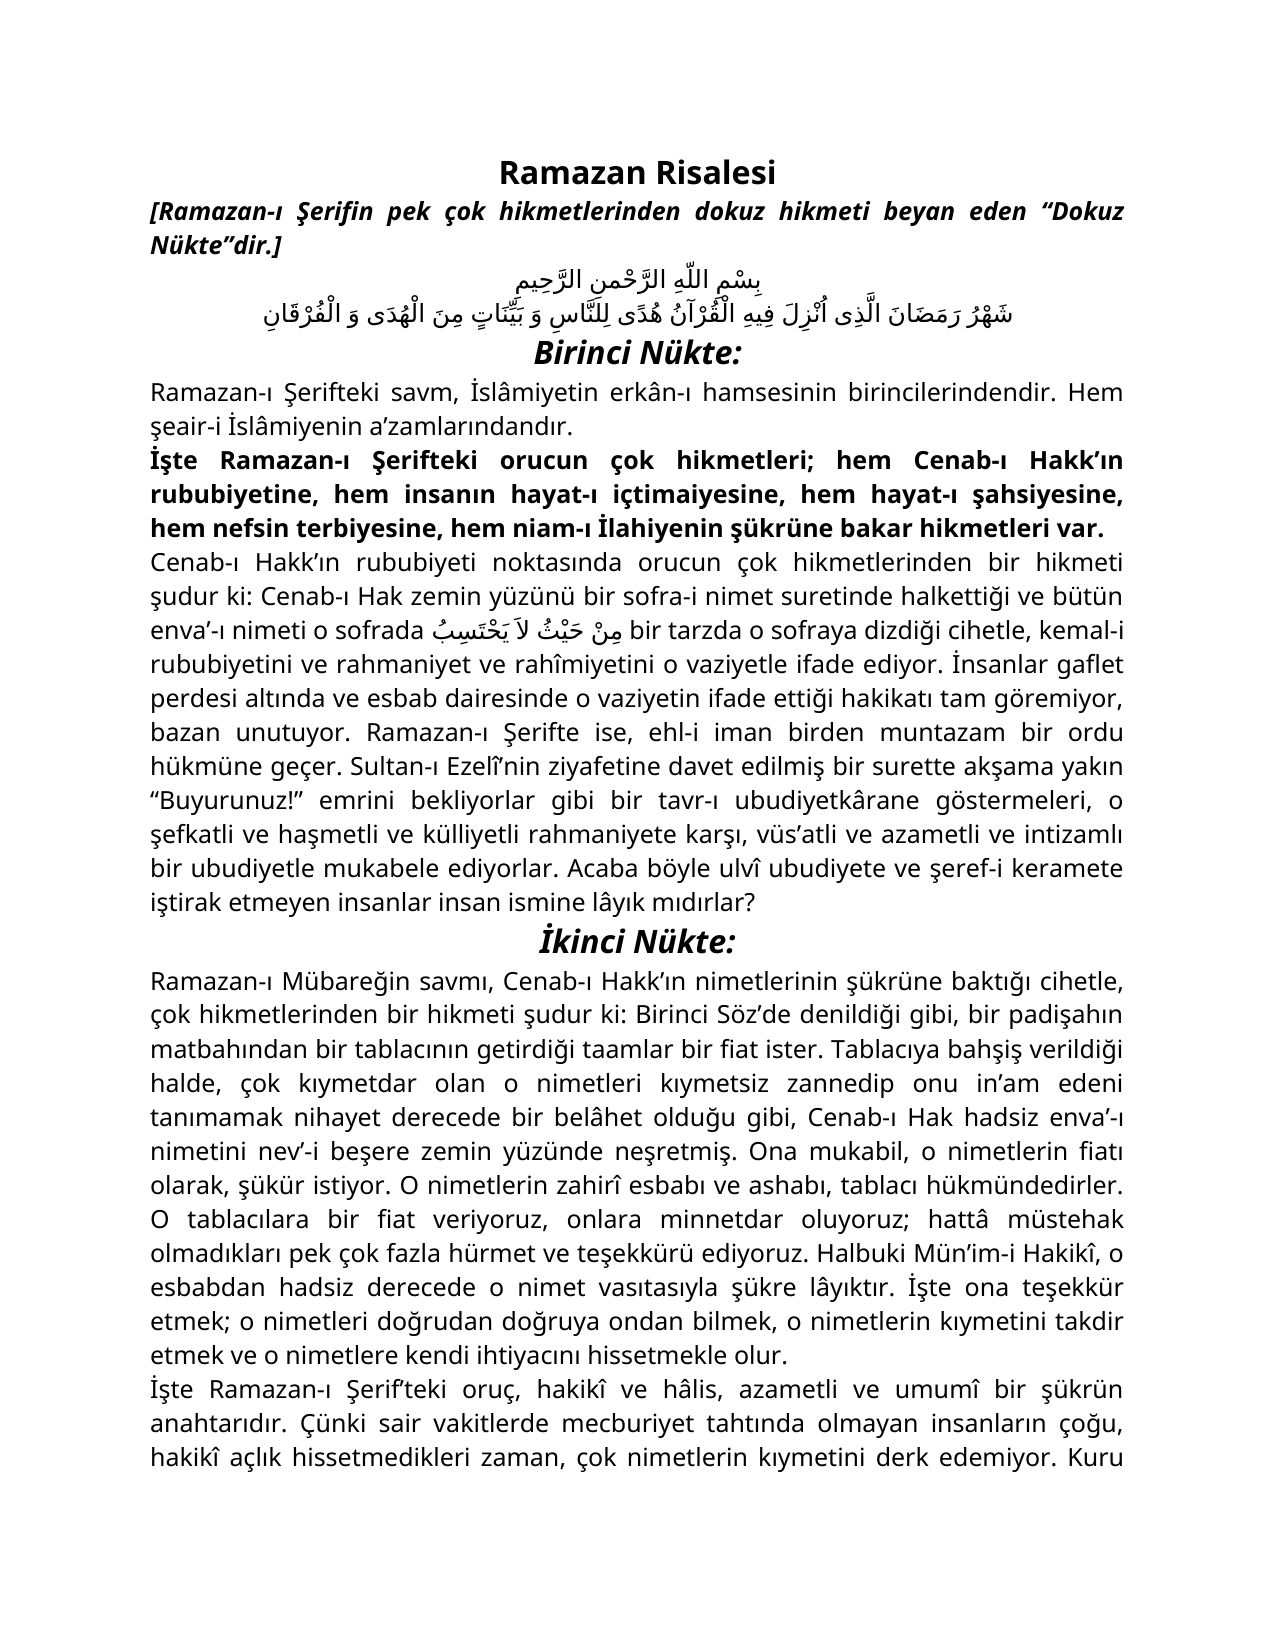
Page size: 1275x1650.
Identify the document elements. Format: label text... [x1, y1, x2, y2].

text بِسْمِ اللّهِ الرَّحْمنِ الرَّحِيمِ [150, 262, 1125, 296]
subtitle Birinci Nükte: [150, 330, 1125, 374]
text Ramazan-ı Şerifteki savm, İslâmiyetin erkân-ı hamsesinin birincilerindendir. Hem şeair-i İslâmiyenin a’zamlarındandır. [150, 374, 1125, 442]
text İşte Ramazan-ı Şerifteki orucun çok hikmetleri; hem Cenab-ı Hakk’ın rububiyetine, hem insanın hayat-ı içtimaiyesine, hem hayat-ı şahsiyesine, hem nefsin terbiyesine, hem niam-ı İlahiyenin şükrüne bakar hikmetleri var. [150, 442, 1125, 544]
subtitle İkinci Nükte: [150, 919, 1125, 963]
subtitle Ramazan Risalesi [150, 150, 1125, 194]
text [Ramazan-ı Şerifin pek çok hikmetlerinden dokuz hikmeti beyan eden “Dokuz Nükte”dir.] [150, 194, 1125, 262]
text İşte Ramazan-ı Şerif’teki oruç, hakikî ve hâlis, azametli ve umumî bir şükrün anahtarıdır. Çünki sair vakitlerde mecburiyet tahtında olmayan insanların çoğu, hakikî açlık hissetmedikleri zaman, çok nimetlerin kıymetini derk edemiyor. Kuru [150, 1372, 1125, 1474]
text Cenab-ı Hakk’ın rububiyeti noktasında orucun çok hikmetlerinden bir hikmeti şudur ki: Cenab-ı Hak zemin yüzünü bir sofra-i nimet suretinde halkettiği ve bütün enva’-ı nimeti o sofrada مِنْ حَيْثُ لاَ يَحْتَسِبُ bir tarzda o sofraya dizdiği cihetle, kemal-i rububiyetini ve rahmaniyet ve rahîmiyetini o vaziyetle ifade ediyor. İnsanlar gaflet perdesi altında ve esbab dairesinde o vaziyetin ifade ettiği hakikatı tam göremiyor, bazan unutuyor. Ramazan-ı Şerifte ise, ehl-i iman birden muntazam bir ordu hükmüne geçer. Sultan-ı Ezelî’nin ziyafetine davet edilmiş bir surette akşama yakın “Buyurunuz!” emrini bekliyorlar gibi bir tavr-ı ubudiyetkârane göstermeleri, o şefkatli ve haşmetli ve külliyetli rahmaniyete karşı, vüs’atli ve azametli ve intizamlı bir ubudiyetle mukabele ediyorlar. Acaba böyle ulvî ubudiyete ve şeref-i keramete iştirak etmeyen insanlar insan ismine lâyık mıdırlar? [150, 544, 1125, 919]
text شَهْرُ رَمَضَانَ الَّذِى اُنْزِلَ فِيهِ الْقُرْآنُ هُدًى لِلنَّاسِ وَ بَيِّنَاتٍ مِنَ الْهُدَى وَ الْفُرْقَانِ [150, 296, 1125, 330]
text Ramazan-ı Mübareğin savmı, Cenab-ı Hakk’ın nimetlerinin şükrüne baktığı cihetle, çok hikmetlerinden bir hikmeti şudur ki: Birinci Söz’de denildiği gibi, bir padişahın matbahından bir tablacının getirdiği taamlar bir fiat ister. Tablacıya bahşiş verildiği halde, çok kıymetdar olan o nimetleri kıymetsiz zannedip onu in’am edeni tanımamak nihayet derecede bir belâhet olduğu gibi, Cenab-ı Hak hadsiz enva’-ı nimetini nev’-i beşere zemin yüzünde neşretmiş. Ona mukabil, o nimetlerin fiatı olarak, şükür istiyor. O nimetlerin zahirî esbabı ve ashabı, tablacı hükmündedirler. O tablacılara bir fiat veriyoruz, onlara minnetdar oluyoruz; hattâ müstehak olmadıkları pek çok fazla hürmet ve teşekkürü ediyoruz. Halbuki Mün’im-i Hakikî, o esbabdan hadsiz derecede o nimet vasıtasıyla şükre lâyıktır. İşte ona teşekkür etmek; o nimetleri doğrudan doğruya ondan bilmek, o nimetlerin kıymetini takdir etmek ve o nimetlere kendi ihtiyacını hissetmekle olur. [150, 963, 1125, 1372]
